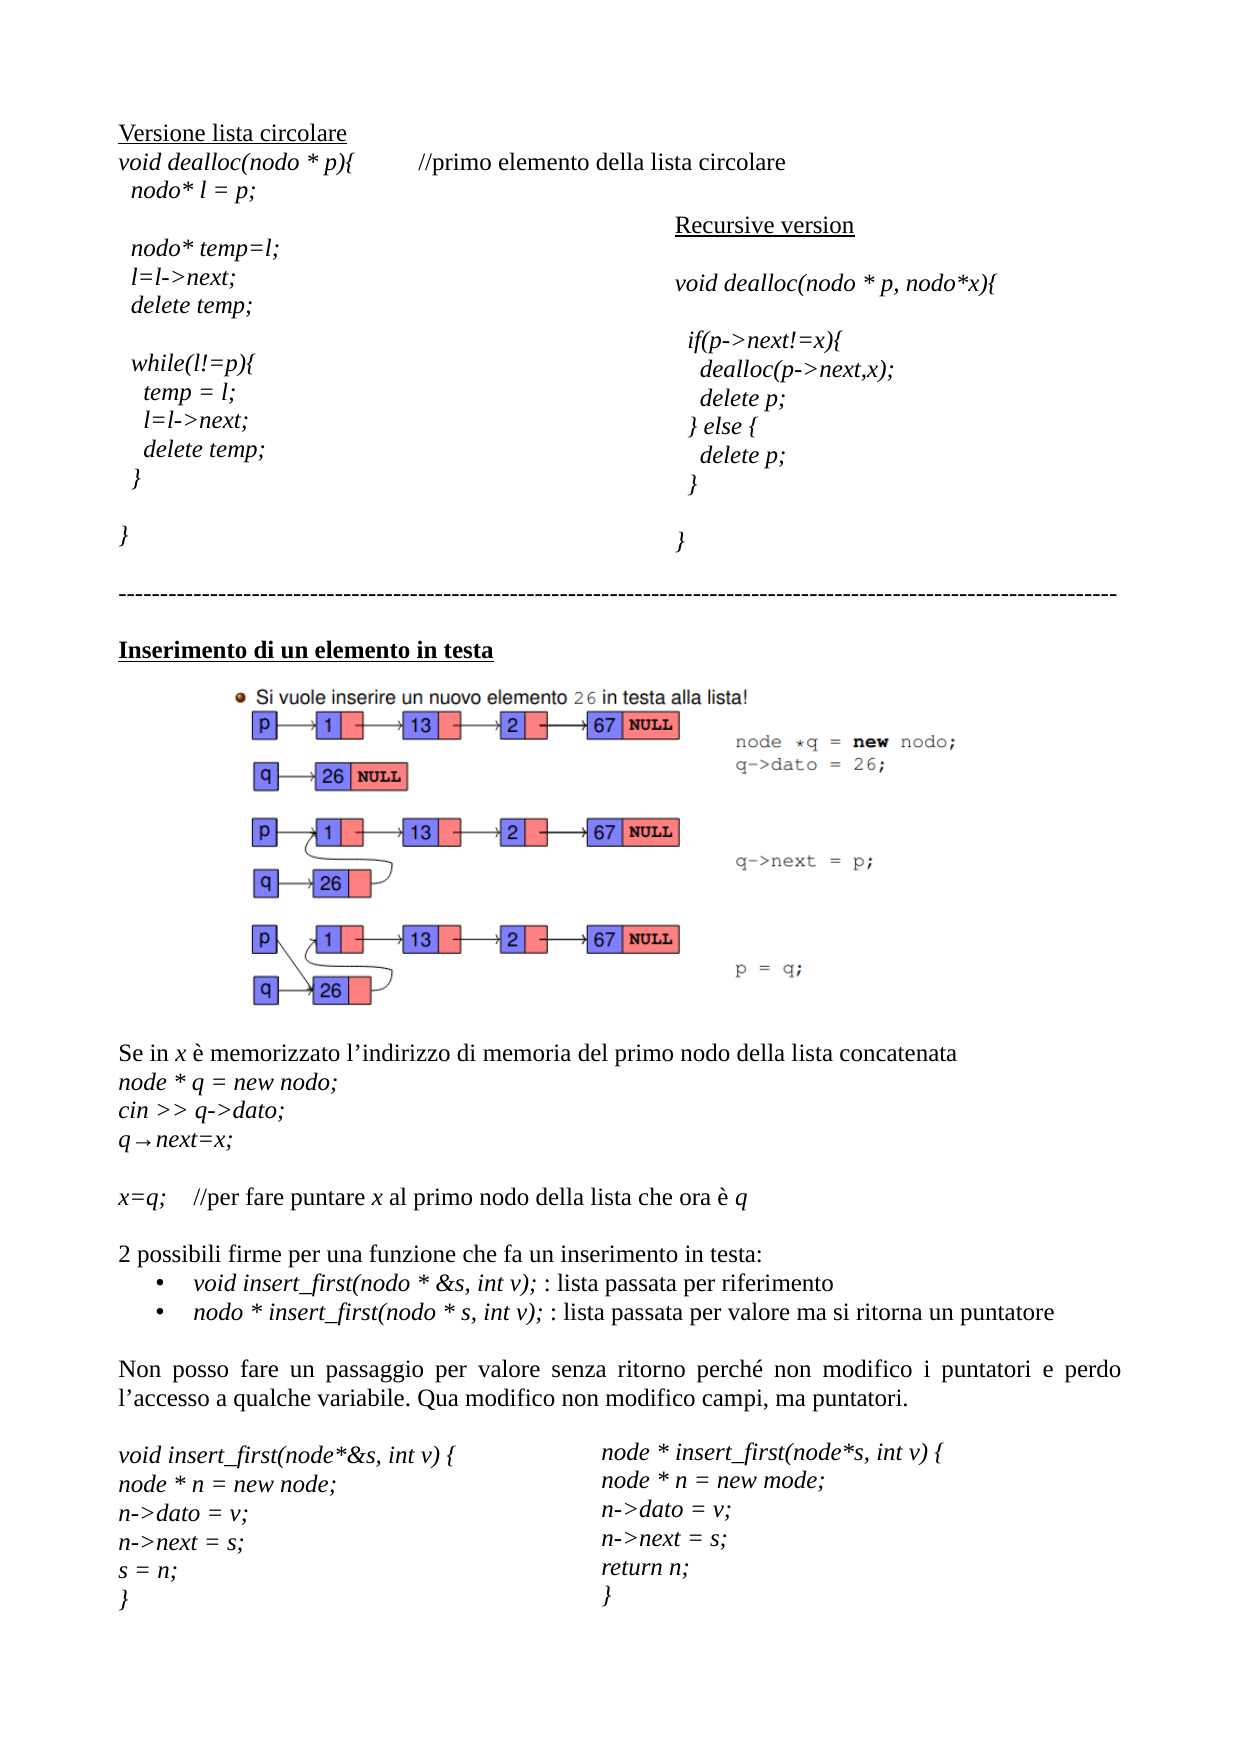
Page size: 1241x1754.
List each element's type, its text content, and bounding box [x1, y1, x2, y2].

text Versione lista circolare [118, 118, 1122, 147]
text Inserimento di un elemento in testa [118, 636, 1122, 664]
text Se in x è memorizzato l’indirizzo di memoria del primo nodo della lista concatenata [118, 1038, 1122, 1067]
text cin >> q->dato; [118, 1096, 1122, 1124]
text delete temp; [118, 291, 1122, 319]
text node * q = new nodo; [118, 1067, 1122, 1096]
text l=l->next; [118, 262, 1122, 291]
text s = n; [118, 1556, 1122, 1584]
text Non posso fare un passaggio per valore senza ritorno perché non modifico i puntatori e perdo l’accesso a qualche variabile. Qua modifico non modifico campi, ma puntatori. [118, 1354, 1122, 1412]
list nodo * insert_first(nodo * s, int v); : lista passata per valore ma si ritorna un puntatore [156, 1297, 1122, 1326]
text while(l!=p){ [118, 348, 1122, 377]
text } [118, 463, 1122, 492]
text nodo* l = p; [118, 176, 1122, 204]
text void insert_first(node*&s, int v) { [118, 1441, 1122, 1469]
text nodo* temp=l; [118, 233, 1122, 262]
text q→next=x; [118, 1124, 1122, 1153]
text x=q; //per fare puntare x al primo nodo della lista che ora è q [118, 1182, 1122, 1211]
text 2 possibili firme per una funzione che fa un inserimento in testa: [118, 1239, 1122, 1268]
text node * n = new node; [118, 1469, 1122, 1498]
text temp = l; [118, 377, 1122, 406]
text n->dato = v; [118, 1498, 1122, 1527]
text } [118, 1584, 1122, 1613]
text ------------------------------------------------------------------------------------------------------------------------ [118, 578, 1122, 607]
picture [226, 678, 968, 1035]
text l=l->next; [118, 406, 1122, 434]
text void dealloc(nodo * p){ //primo elemento della lista circolare [118, 147, 1122, 176]
list void insert_first(nodo * &s, int v); : lista passata per riferimento [156, 1268, 1122, 1297]
text } [118, 521, 1122, 549]
text n->next = s; [118, 1527, 1122, 1556]
text delete temp; [118, 434, 1122, 463]
